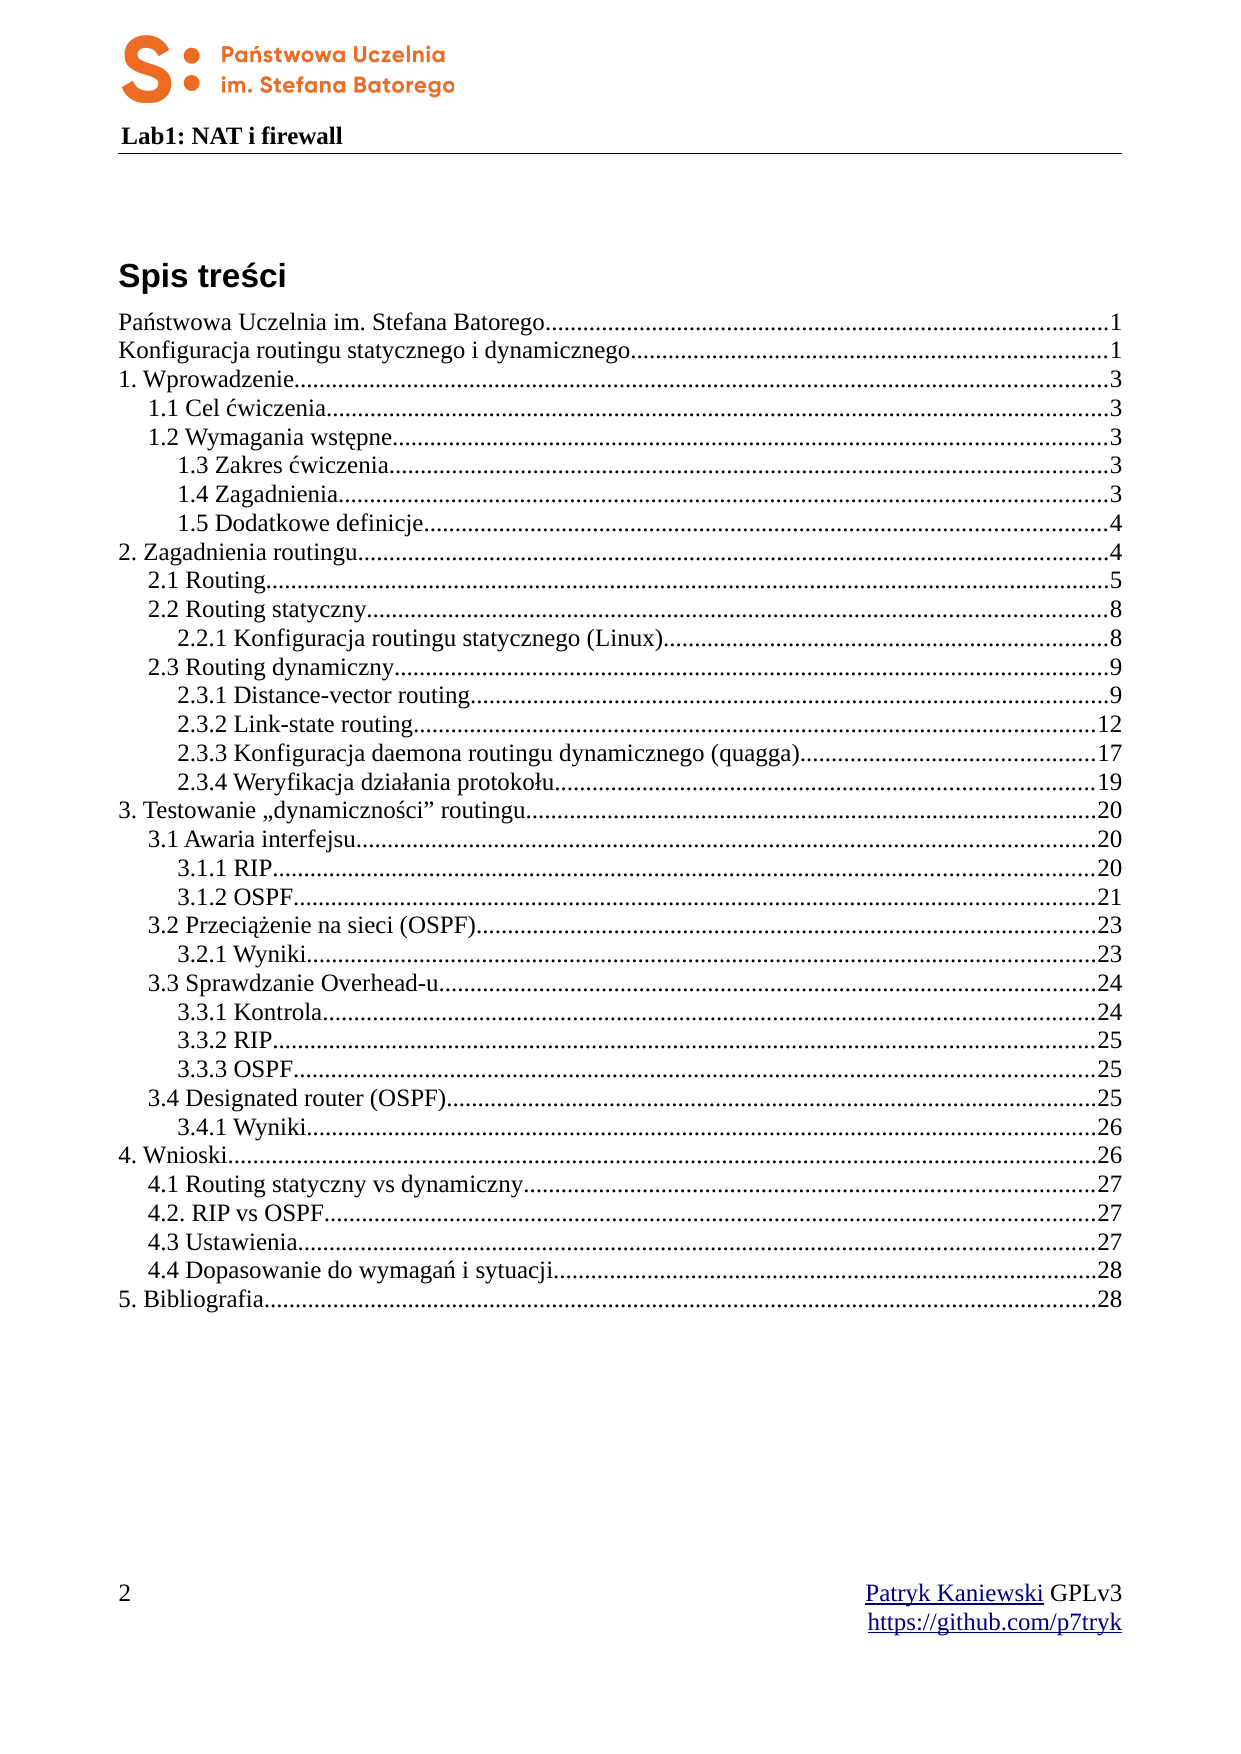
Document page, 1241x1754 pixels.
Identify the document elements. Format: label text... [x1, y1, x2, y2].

text 3. Testowanie „dynamiczności” routingu 20 [118, 795, 1122, 824]
text 4.4 Dopasowanie do wymagań i sytuacji 28 [148, 1255, 1122, 1284]
subtitle Spis treści [118, 256, 1122, 294]
text 5. Bibliografia 28 [118, 1284, 1122, 1313]
text 1.2 Wymagania wstępne 3 [148, 422, 1122, 450]
text 3.3.1 Kontrola 24 [177, 997, 1122, 1025]
text 2.2 Routing statyczny 8 [148, 594, 1122, 623]
text 3.4 Designated router (OSPF) 25 [148, 1083, 1122, 1112]
text 3.4.1 Wyniki 26 [177, 1112, 1122, 1140]
text 1.5 Dodatkowe definicje 4 [177, 508, 1122, 537]
text 1.1 Cel ćwiczenia 3 [148, 393, 1122, 422]
text 4. Wnioski 26 [118, 1140, 1122, 1169]
text 2.3.3 Konfiguracja daemona routingu dynamicznego (quagga) 17 [177, 738, 1122, 767]
text 4.3 Ustawienia 27 [148, 1227, 1122, 1255]
text 3.1.2 OSPF 21 [177, 882, 1122, 910]
text 3.1 Awaria interfejsu 20 [148, 824, 1122, 853]
text 3.2 Przeciążenie na sieci (OSPF) 23 [148, 910, 1122, 939]
text 3.2.1 Wyniki 23 [177, 939, 1122, 968]
text 4.2. RIP vs OSPF 27 [148, 1198, 1122, 1227]
text Państwowa Uczelnia im. Stefana Batorego 1 [118, 307, 1122, 335]
text 3.3.3 OSPF 25 [177, 1054, 1122, 1083]
text 1. Wprowadzenie 3 [118, 364, 1122, 393]
text 2.2.1 Konfiguracja routingu statycznego (Linux) 8 [177, 623, 1122, 652]
text 2.3 Routing dynamiczny 9 [148, 652, 1122, 680]
text 3.3 Sprawdzanie Overhead-u 24 [148, 968, 1122, 997]
picture [121, 35, 455, 103]
text 4.1 Routing statyczny vs dynamiczny 27 [148, 1169, 1122, 1198]
text 1.4 Zagadnienia 3 [177, 479, 1122, 508]
text 2.3.2 Link-state routing 12 [177, 709, 1122, 738]
text 2. Zagadnienia routingu 4 [118, 537, 1122, 565]
text 3.1.1 RIP 20 [177, 853, 1122, 882]
text 2.3.1 Distance-vector routing 9 [177, 680, 1122, 709]
text 2.3.4 Weryfikacja działania protokołu 19 [177, 767, 1122, 795]
text 3.3.2 RIP 25 [177, 1025, 1122, 1054]
text Konfiguracja routingu statycznego i dynamicznego 1 [118, 335, 1122, 364]
text 2.1 Routing 5 [148, 565, 1122, 594]
text 1.3 Zakres ćwiczenia 3 [177, 450, 1122, 479]
